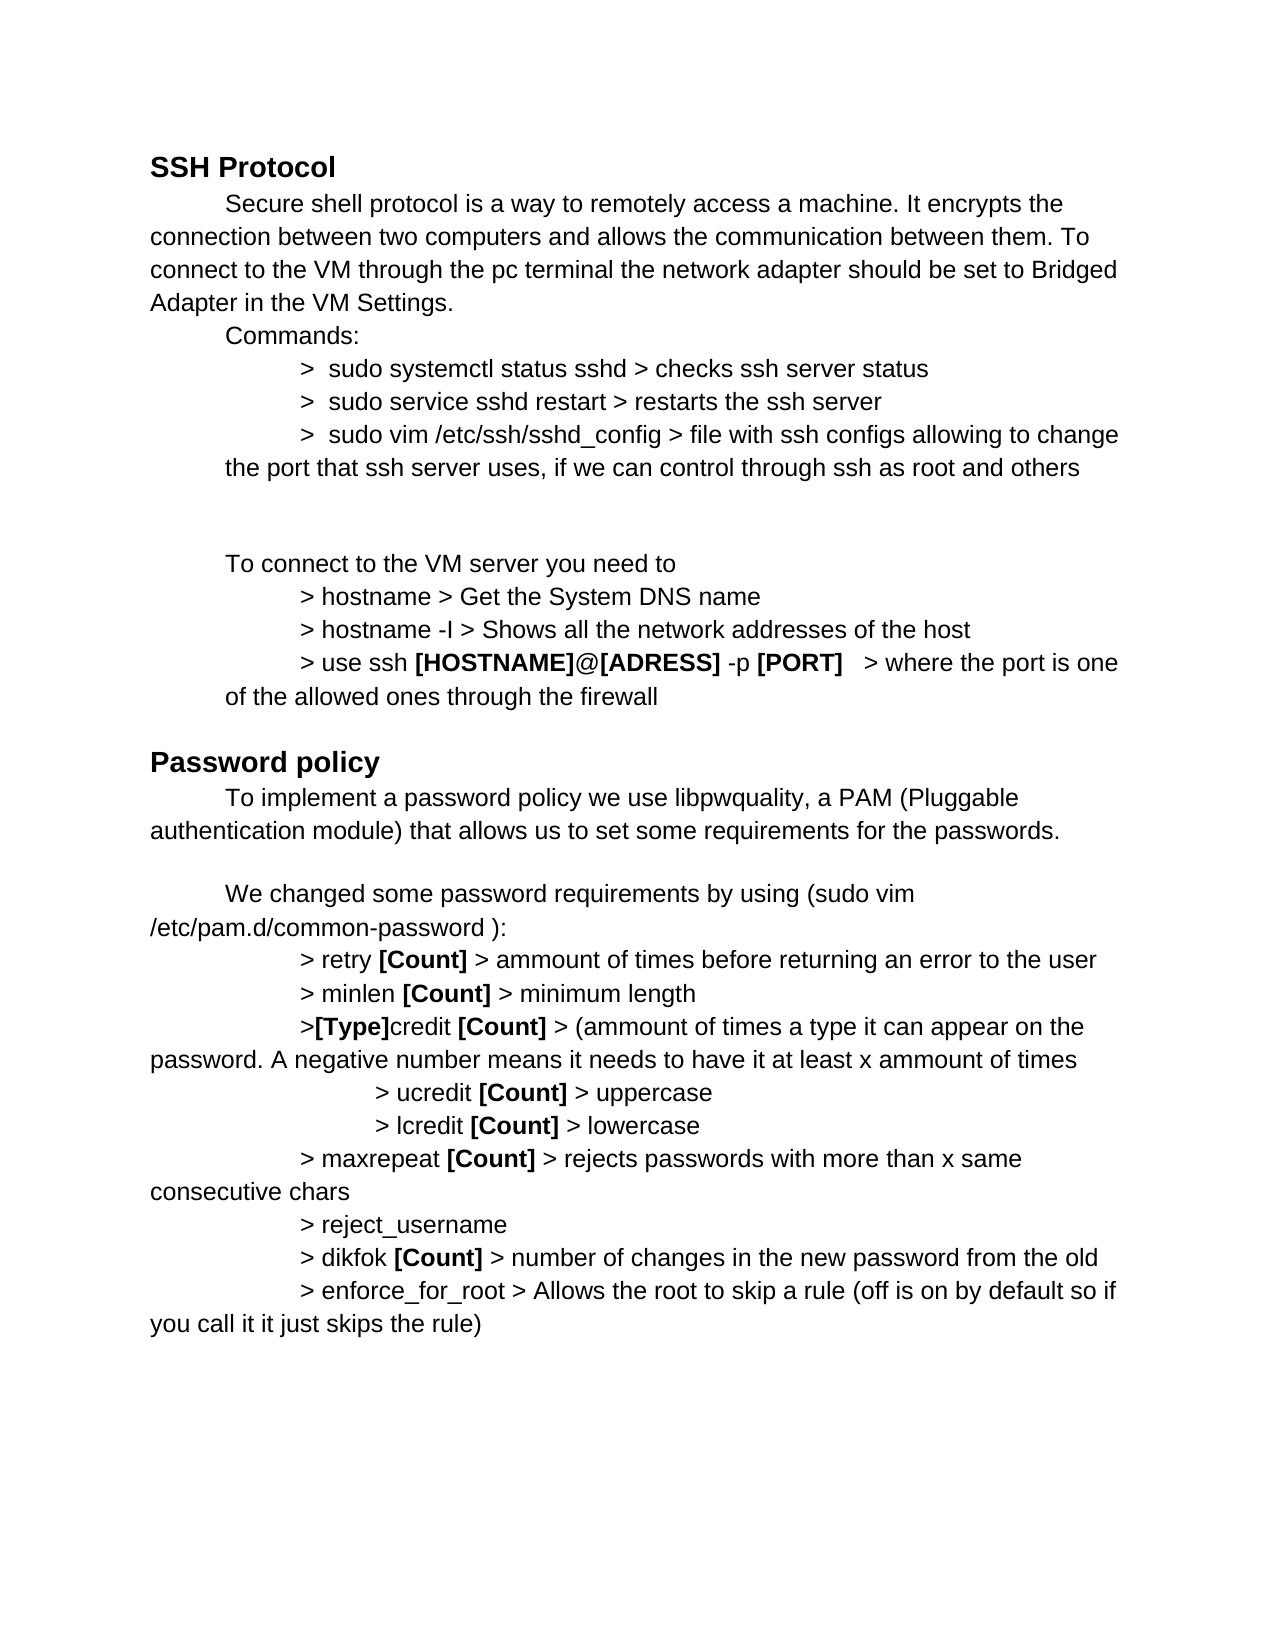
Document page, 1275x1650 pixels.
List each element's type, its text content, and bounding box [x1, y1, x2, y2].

text > ucredit [Count] > uppercase [150, 1078, 1125, 1106]
text Commands: [150, 321, 1125, 349]
text > sudo systemctl status sshd > checks ssh server status [225, 354, 1125, 382]
text > retry [Count] > ammount of times before returning an error to the user [150, 946, 1125, 974]
text Secure shell protocol is a way to remotely access a machine. It encrypts the connection between two computers and allows the communication between them. To connect to the VM through the pc terminal the network adapter should be set to Bridged Adapter in the VM Settings. [150, 188, 1125, 316]
text > hostname > Get the System DNS name [150, 582, 1125, 611]
text > maxrepeat [Count] > rejects passwords with more than x same consecutive chars [150, 1144, 1125, 1205]
text To connect to the VM server you need to [150, 549, 1125, 578]
text > reject_username [150, 1210, 1125, 1238]
text > hostname -I > Shows all the network addresses of the host [225, 615, 1125, 644]
text > sudo vim /etc/ssh/sshd_config > file with ssh configs allowing to change the port that ssh server uses, if we can control through ssh as root and others [225, 420, 1125, 481]
text SSH Protocol [150, 150, 1125, 183]
text We changed some password requirements by using (sudo vim /etc/pam.d/common-password ): [150, 879, 1125, 941]
text > enforce_for_root > Allows the root to skip a rule (off is on by default so if you call it it just skips the rule) [150, 1276, 1125, 1337]
text > use ssh [HOSTNAME]@[ADRESS] -p [PORT] > where the port is one of the allowed ones through the firewall [225, 648, 1125, 710]
text > minlen [Count] > minimum length [150, 978, 1125, 1007]
text > lcredit [Count] > lowercase [150, 1111, 1125, 1139]
text > sudo service sshd restart > restarts the ssh server [225, 387, 1125, 415]
text > dikfok [Count] > number of changes in the new password from the old [150, 1243, 1125, 1271]
text To implement a password policy we use libpwquality, a PAM (Pluggable authentication module) that allows us to set some requirements for the passwords. [150, 783, 1125, 845]
text >[Type]credit [Count] > (ammount of times a type it can appear on the password. A negative number means it needs to have it at least x ammount of times [150, 1012, 1125, 1073]
text Password policy [150, 745, 1125, 778]
